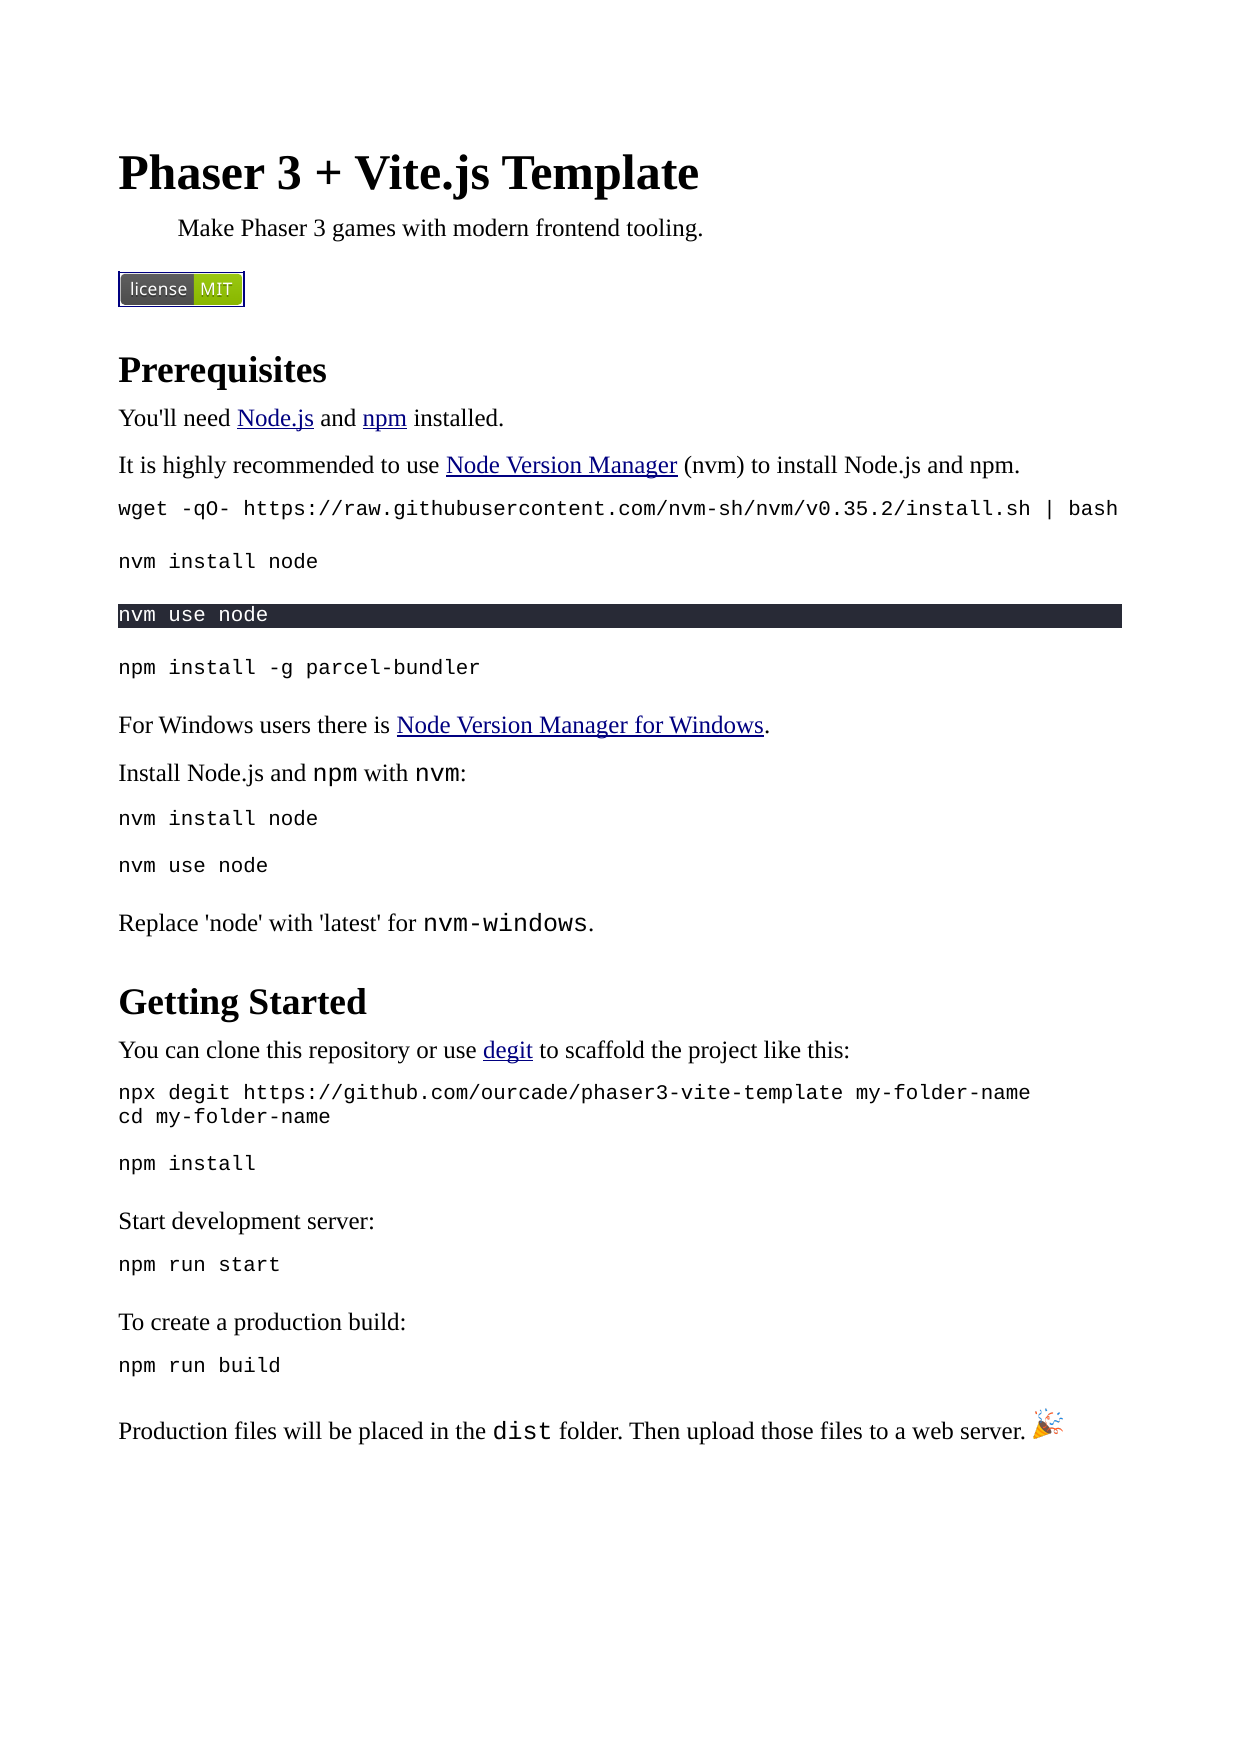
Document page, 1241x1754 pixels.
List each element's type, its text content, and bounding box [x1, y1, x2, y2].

picture [1032, 1407, 1064, 1440]
text Make Phaser 3 games with modern frontend tooling. [177, 213, 1063, 242]
text npm install [118, 1153, 1122, 1177]
text Install Node.js and npm with nvm: [118, 758, 1122, 789]
subtitle Prerequisites [118, 347, 1122, 390]
text npm run build [118, 1355, 1122, 1378]
text Replace 'node' with 'latest' for nvm-windows. [118, 908, 1122, 939]
text nvm use node [118, 855, 1122, 879]
text You'll need Node.js and npm installed. [118, 403, 1122, 431]
text wget -qO- https://raw.githubusercontent.com/nvm-sh/nvm/v0.35.2/install.sh | bash [118, 498, 1122, 521]
text You can clone this repository or use degit to scaffold the project like this: [118, 1035, 1122, 1063]
text It is highly recommended to use Node Version Manager (nvm) to install Node.js and npm. [118, 450, 1122, 479]
subtitle Phaser 3 + Vite.js Template [118, 143, 1122, 201]
subtitle Getting Started [118, 979, 1122, 1022]
text npx degit https://github.com/ourcade/phaser3-vite-template my-folder-name [118, 1082, 1122, 1106]
text For Windows users there is Node Version Manager for Windows. [118, 710, 1122, 739]
text nvm install node [118, 551, 1122, 574]
text npm run start [118, 1254, 1122, 1278]
text npm install -g parcel-bundler [118, 657, 1122, 681]
text Start development server: [118, 1206, 1122, 1235]
text nvm install node [118, 808, 1122, 832]
text Production files will be placed in the dist folder. Then upload those files to a web server. [118, 1408, 1122, 1447]
text cd my-folder-name [118, 1106, 1122, 1130]
text nvm use node [118, 604, 1122, 628]
text To create a production build: [118, 1307, 1122, 1336]
